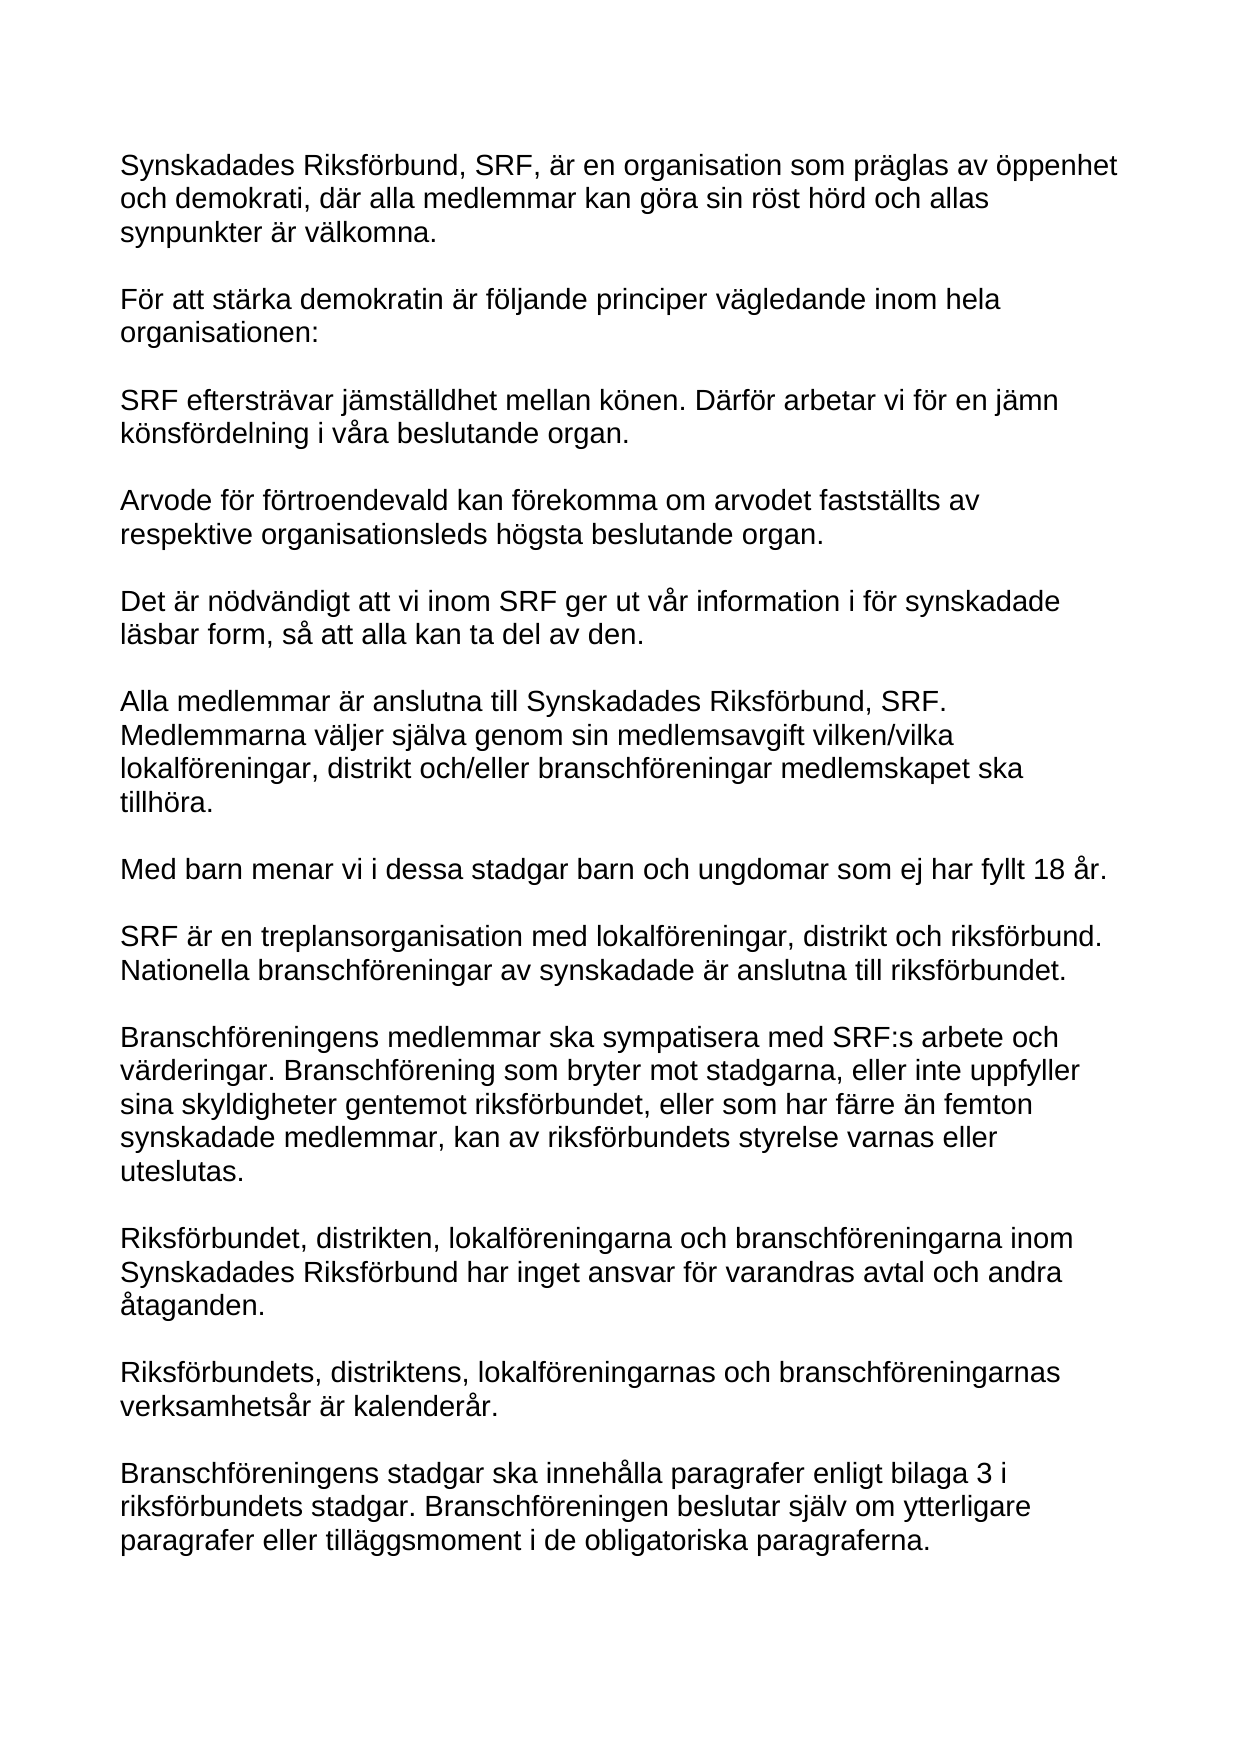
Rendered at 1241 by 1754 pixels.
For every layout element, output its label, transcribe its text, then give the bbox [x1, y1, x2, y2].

text SRF eftersträvar jämställdhet mellan könen. Därför arbetar vi för en jämn könsfördelning i våra beslutande organ. [120, 382, 1120, 449]
text Riksförbundet, distrikten, lokalföreningarna och branschföreningarna inom Synskadades Riksförbund har inget ansvar för varandras avtal och andra åtaganden. [120, 1221, 1120, 1322]
text Riksförbundets, distriktens, lokalföreningarnas och branschföreningarnas verksamhetsår är kalenderår. [120, 1355, 1120, 1422]
text Med barn menar vi i dessa stadgar barn och ungdomar som ej har fyllt 18 år. [120, 852, 1120, 886]
text För att stärka demokratin är följande principer vägledande inom hela organisationen: [120, 282, 1120, 349]
text Synskadades Riksförbund, SRF, är en organisation som präglas av öppenhet och demokrati, där alla medlemmar kan göra sin röst hörd och allas synpunkter är välkomna. [120, 148, 1120, 248]
text Alla medlemmar är anslutna till Synskadades Riksförbund, SRF. Medlemmarna väljer själva genom sin medlemsavgift vilken/vilka lokalföreningar, distrikt och/eller branschföreningar medlemskapet ska tillhöra. [120, 684, 1120, 818]
text Det är nödvändigt att vi inom SRF ger ut vår information i för synskadade läsbar form, så att alla kan ta del av den. [120, 584, 1120, 651]
text Branschföreningens medlemmar ska sympatisera med SRF:s arbete och värderingar. Branschförening som bryter mot stadgarna, eller inte uppfyller sina skyldigheter gentemot riksförbundet, eller som har färre än femton synskadade medlemmar, kan av riksförbundets styrelse varnas eller uteslutas. [120, 1020, 1120, 1187]
text Branschföreningens stadgar ska innehålla paragrafer enligt bilaga 3 i riksförbundets stadgar. Branschföreningen beslutar själv om ytterligare paragrafer eller tilläggsmoment i de obligatoriska paragraferna. [120, 1456, 1120, 1556]
text SRF är en treplansorganisation med lokalföreningar, distrikt och riksförbund. Nationella branschföreningar av synskadade är anslutna till riksförbundet. [120, 919, 1120, 986]
text Arvode för förtroendevald kan förekomma om arvodet fastställts av respektive organisationsleds högsta beslutande organ. [120, 483, 1120, 550]
